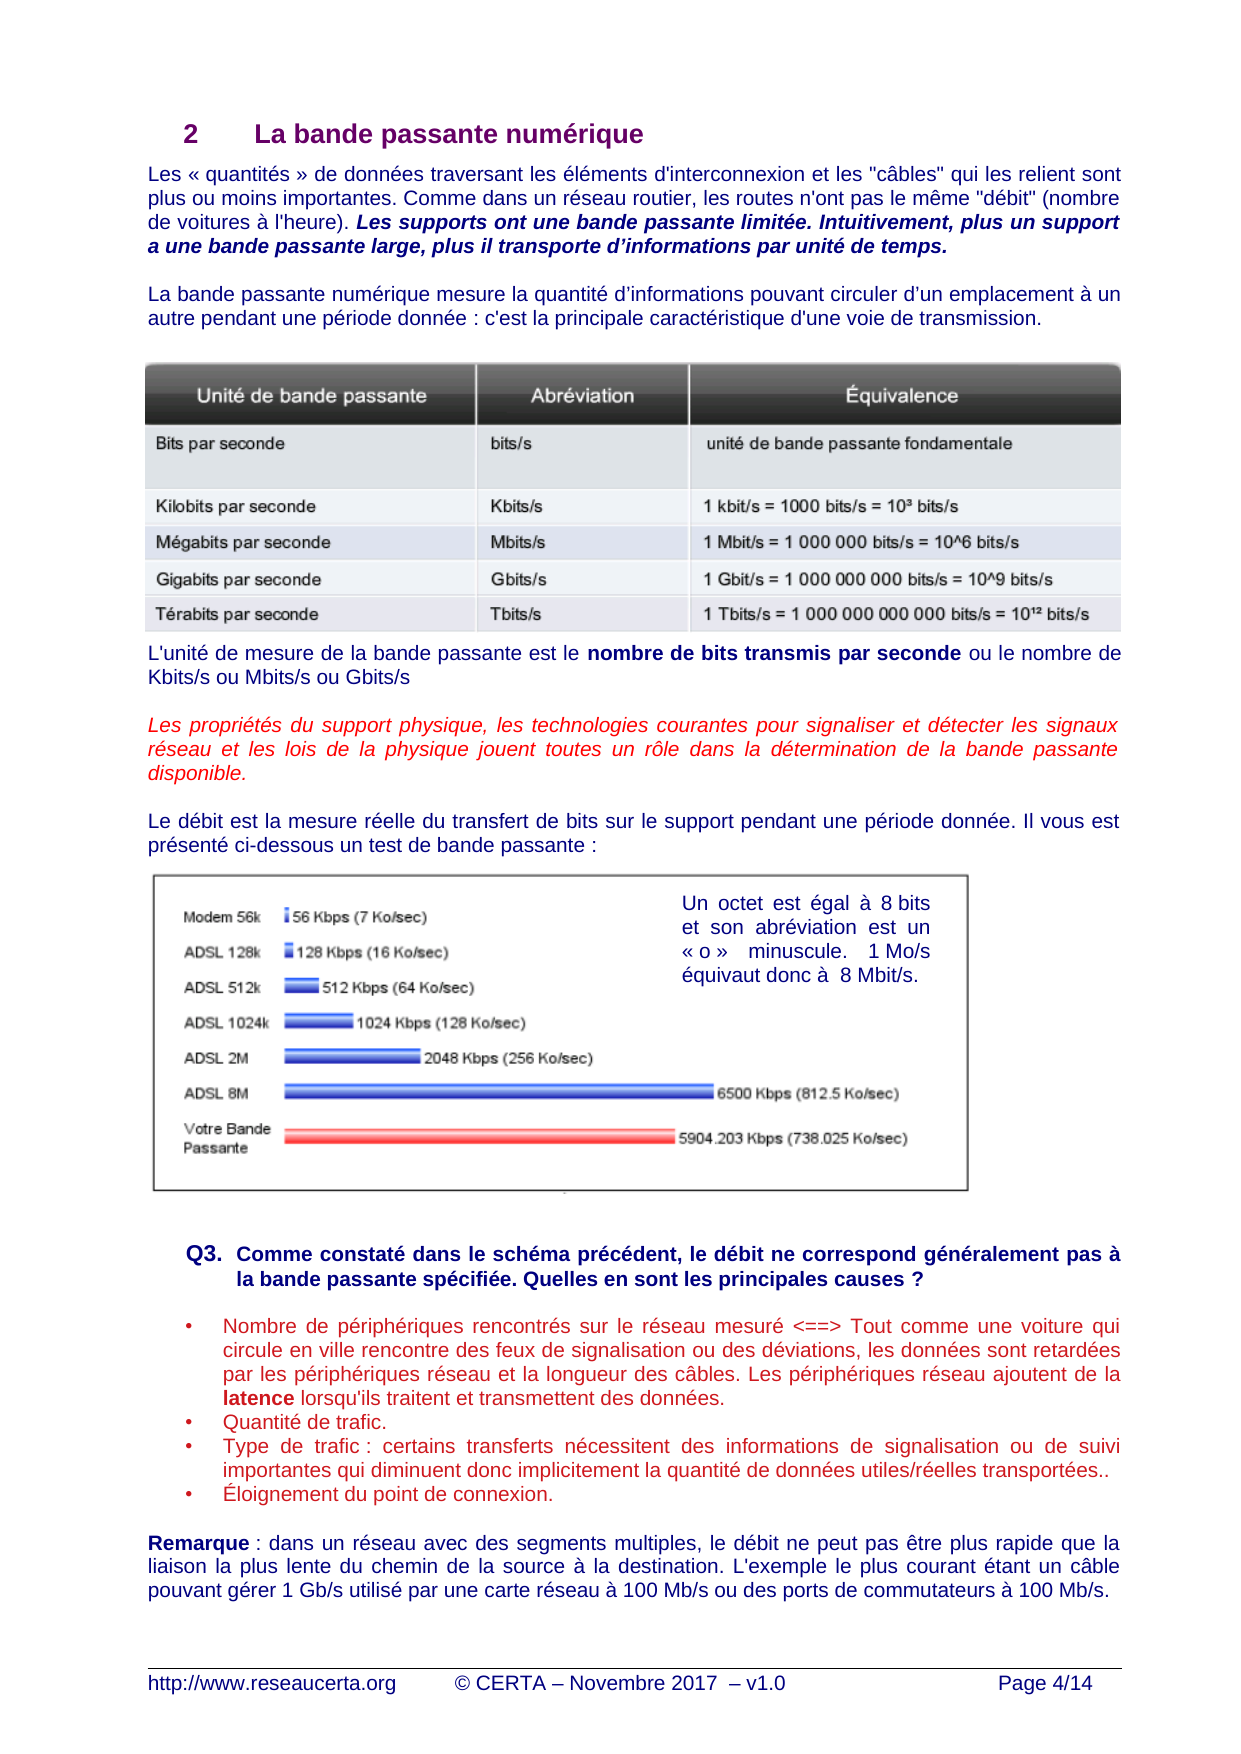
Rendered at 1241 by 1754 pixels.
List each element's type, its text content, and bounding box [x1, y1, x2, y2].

text Le débit est la mesure réelle du transfert de bits sur le support pendant une période donnée. Il vous est présenté ci-dessous un test de bande passante : [148, 809, 1122, 857]
text Remarque : dans un réseau avec des segments multiples, le débit ne peut pas être plus rapide que la liaison la plus lente du chemin de la source à la destination. L'exemple le plus courant étant un câble pouvant gérer 1 Gb/s utilisé par une carte réseau à 100 Mb/s ou des ports de commutateurs à 100 Mb/s. [148, 1530, 1122, 1602]
list Quantité de trafic. [185, 1410, 1122, 1434]
text Les propriétés du support physique, les technologies courantes pour signaliser et détecter les signaux réseau et les lois de la physique jouent toutes un rôle dans la détermination de la bande passante disponible. [148, 713, 1122, 785]
list Type de trafic : certains transferts nécessitent des informations de signalisation ou de suivi importantes qui diminuent donc implicitement la quantité de données utiles/réelles transportées.. [185, 1434, 1122, 1482]
text L'unité de mesure de la bande passante est le nombre de bits transmis par seconde ou le nombre de Kbits/s ou Mbits/s ou Gbits/s [148, 641, 1122, 689]
picture [147, 870, 974, 1194]
list Nombre de périphériques rencontrés sur le réseau mesuré <==> Tout comme une voiture qui circule en ville rencontre des feux de signalisation ou des déviations, les données sont retardées par les périphériques réseau et la longueur des câbles. Les périphériques réseau ajoutent de la latence lorsqu'ils traitent et transmettent des données. [185, 1314, 1122, 1410]
list Comme constaté dans le schéma précédent, le débit ne correspond généralement pas à la bande passante spécifiée. Quelles en sont les principales causes ? [186, 1240, 1122, 1290]
picture [145, 362, 1121, 633]
subtitle La bande passante numérique [183, 118, 1122, 149]
text Les « quantités » de données traversant les éléments d'interconnexion et les "câbles" qui les relient sont plus ou moins importantes. Comme dans un réseau routier, les routes n'ont pas le même "débit" (nombre de voitures à l'heure). Les supports ont une bande passante limitée. Intuitivement, plus un support a une bande passante large, plus il transporte d’informations par unité de temps. [148, 162, 1122, 258]
text La bande passante numérique mesure la quantité d’informations pouvant circuler d’un emplacement à un autre pendant une période donnée : c'est la principale caractéristique d'une voie de transmission. [148, 282, 1122, 329]
list Éloignement du point de connexion. [185, 1482, 1122, 1506]
